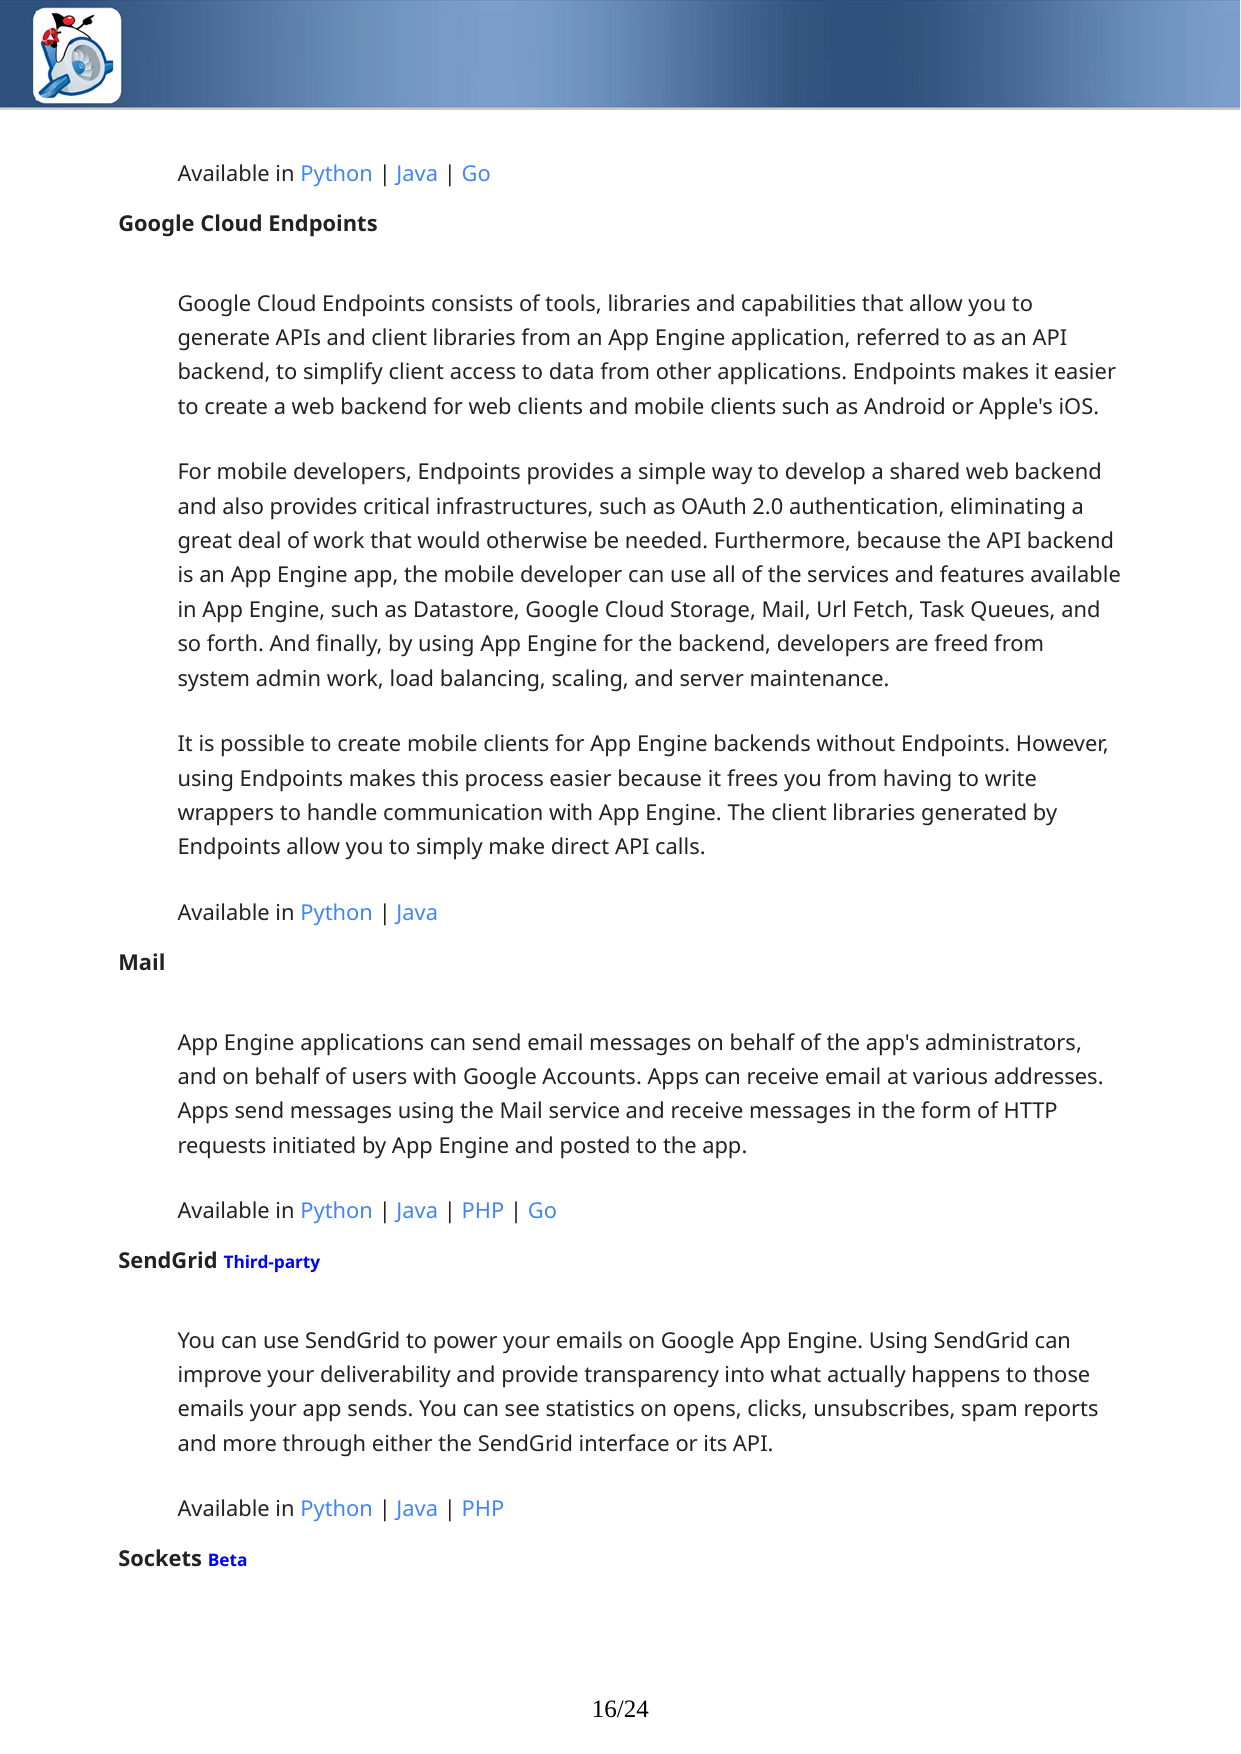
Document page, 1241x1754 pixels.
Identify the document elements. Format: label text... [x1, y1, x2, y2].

subtitle Google Cloud Endpoints [118, 203, 1122, 238]
list Available in Python | Java [177, 892, 1122, 927]
list For mobile developers, Endpoints provides a simple way to develop a shared web backend and also provides critical infrastructures, such as OAuth 2.0 authentication, eliminating a great deal of work that would otherwise be needed. Furthermore, because the API backend is an App Engine app, the mobile developer can use all of the services and features available in App Engine, such as Datastore, Google Cloud Storage, Mail, Url Fetch, Task Queues, and so forth. And finally, by using App Engine for the backend, developers are freed from system admin work, load balancing, scaling, and server maintenance. [177, 452, 1122, 692]
subtitle SendGrid Third-party [118, 1241, 1122, 1275]
list Available in Python | Java | PHP [177, 1489, 1122, 1523]
list Available in Python | Java | Go [177, 153, 1122, 188]
list App Engine applications can send email messages on behalf of the app's administrators, and on behalf of users with Google Accounts. Apps can receive email at various addresses. Apps send messages using the Mail service and receive messages in the form of HTTP requests initiated by App Engine and posted to the app. [177, 1022, 1122, 1159]
subtitle Mail [118, 942, 1122, 977]
list You can use SendGrid to power your emails on Google App Engine. Using SendGrid can improve your deliverability and provide transparency into what actually happens to those emails your app sends. You can see statistics on opens, clicks, unsubscribes, spam reports and more through either the SendGrid interface or its API. [177, 1320, 1122, 1458]
picture [0, 0, 1241, 110]
subtitle Sockets Beta [118, 1539, 1122, 1573]
list Google Cloud Endpoints consists of tools, libraries and capabilities that allow you to generate APIs and client libraries from an App Engine application, referred to as an API backend, to simplify client access to data from other applications. Endpoints makes it easier to create a web backend for web clients and mobile clients such as Android or Apple's iOS. [177, 283, 1122, 421]
list It is possible to create mobile clients for App Engine backends without Endpoints. However, using Endpoints makes this process easier because it frees you from having to write wrappers to handle communication with App Engine. The client libraries generated by Endpoints allow you to simply make direct API calls. [177, 724, 1122, 861]
list Available in Python | Java | PHP | Go [177, 1191, 1122, 1225]
